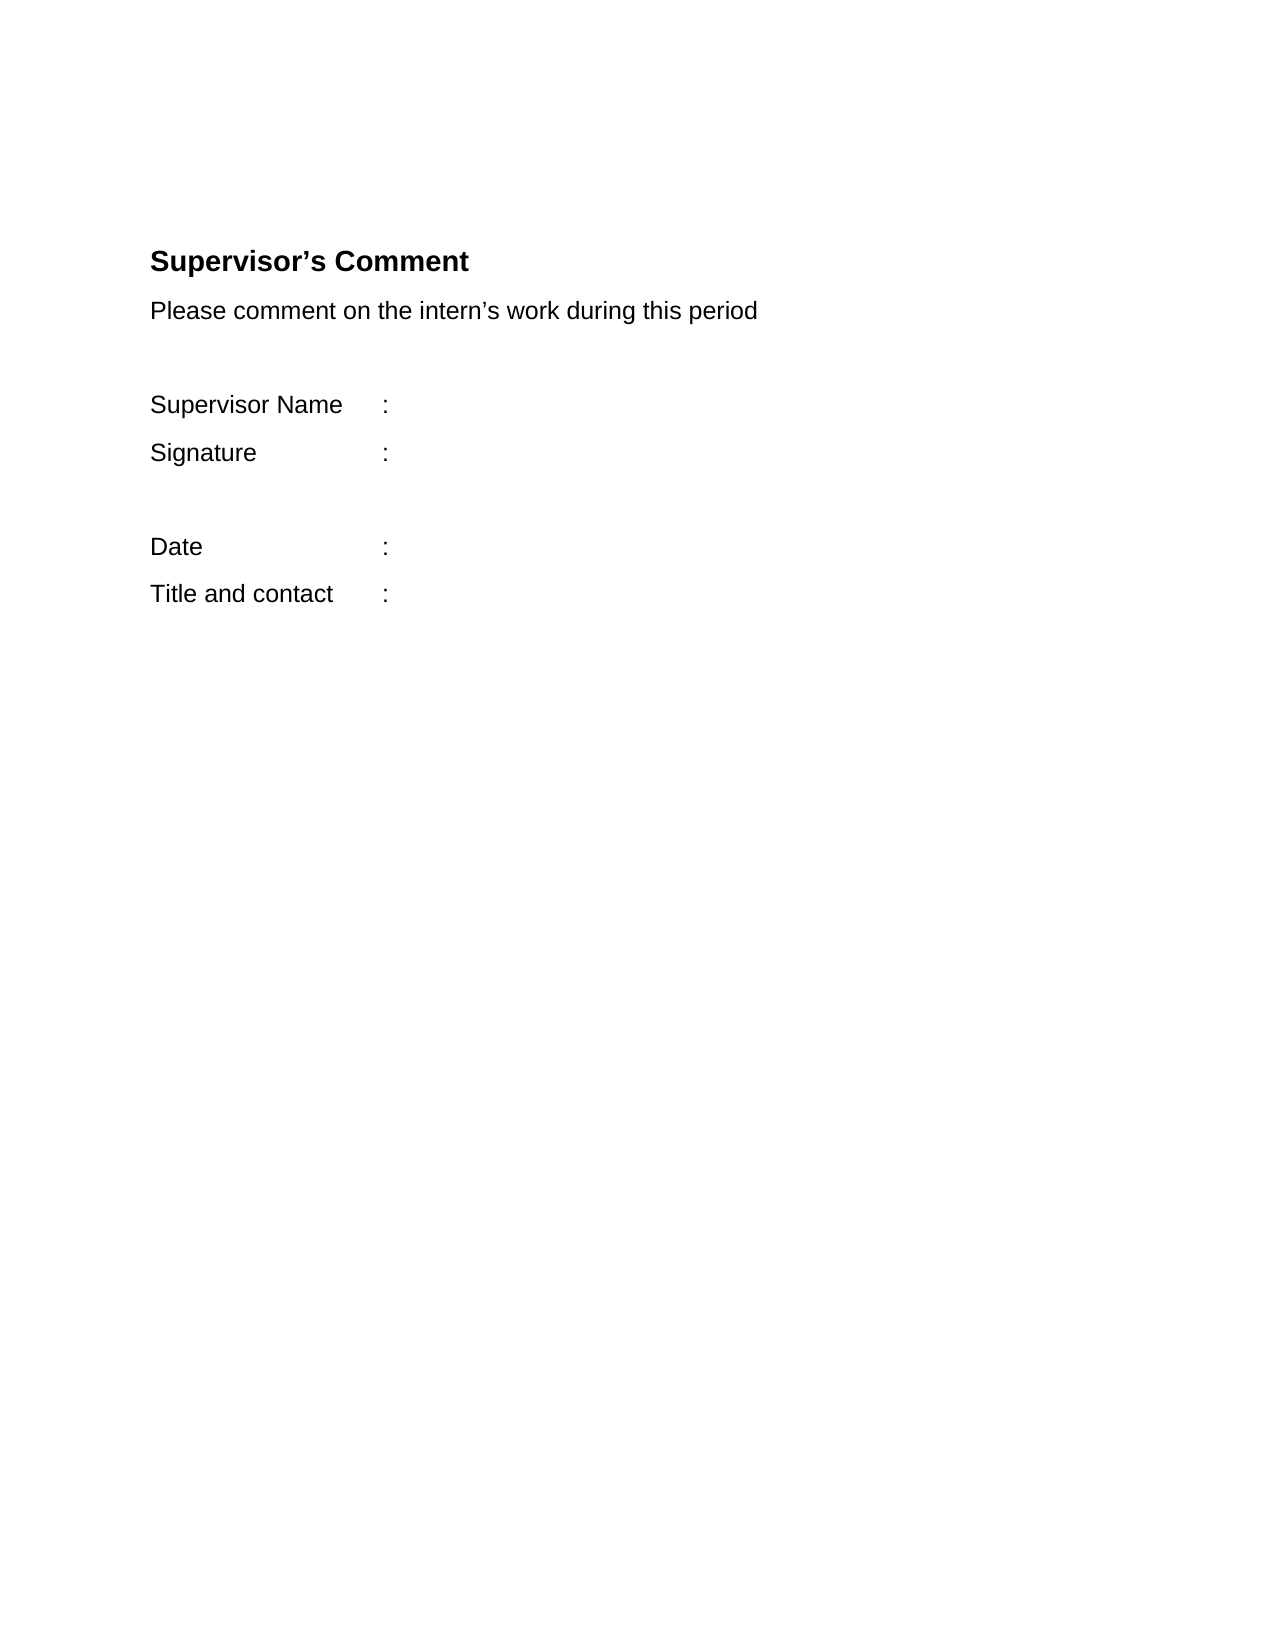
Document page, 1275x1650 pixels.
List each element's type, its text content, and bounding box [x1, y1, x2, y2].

text Supervisor’s Comment [150, 244, 1125, 278]
text Signature : [150, 438, 1125, 466]
text Please comment on the intern’s work during this period [150, 296, 1125, 325]
text Date : [150, 532, 1125, 561]
text Supervisor Name : [150, 391, 1125, 419]
text Title and contact : [150, 579, 1125, 608]
